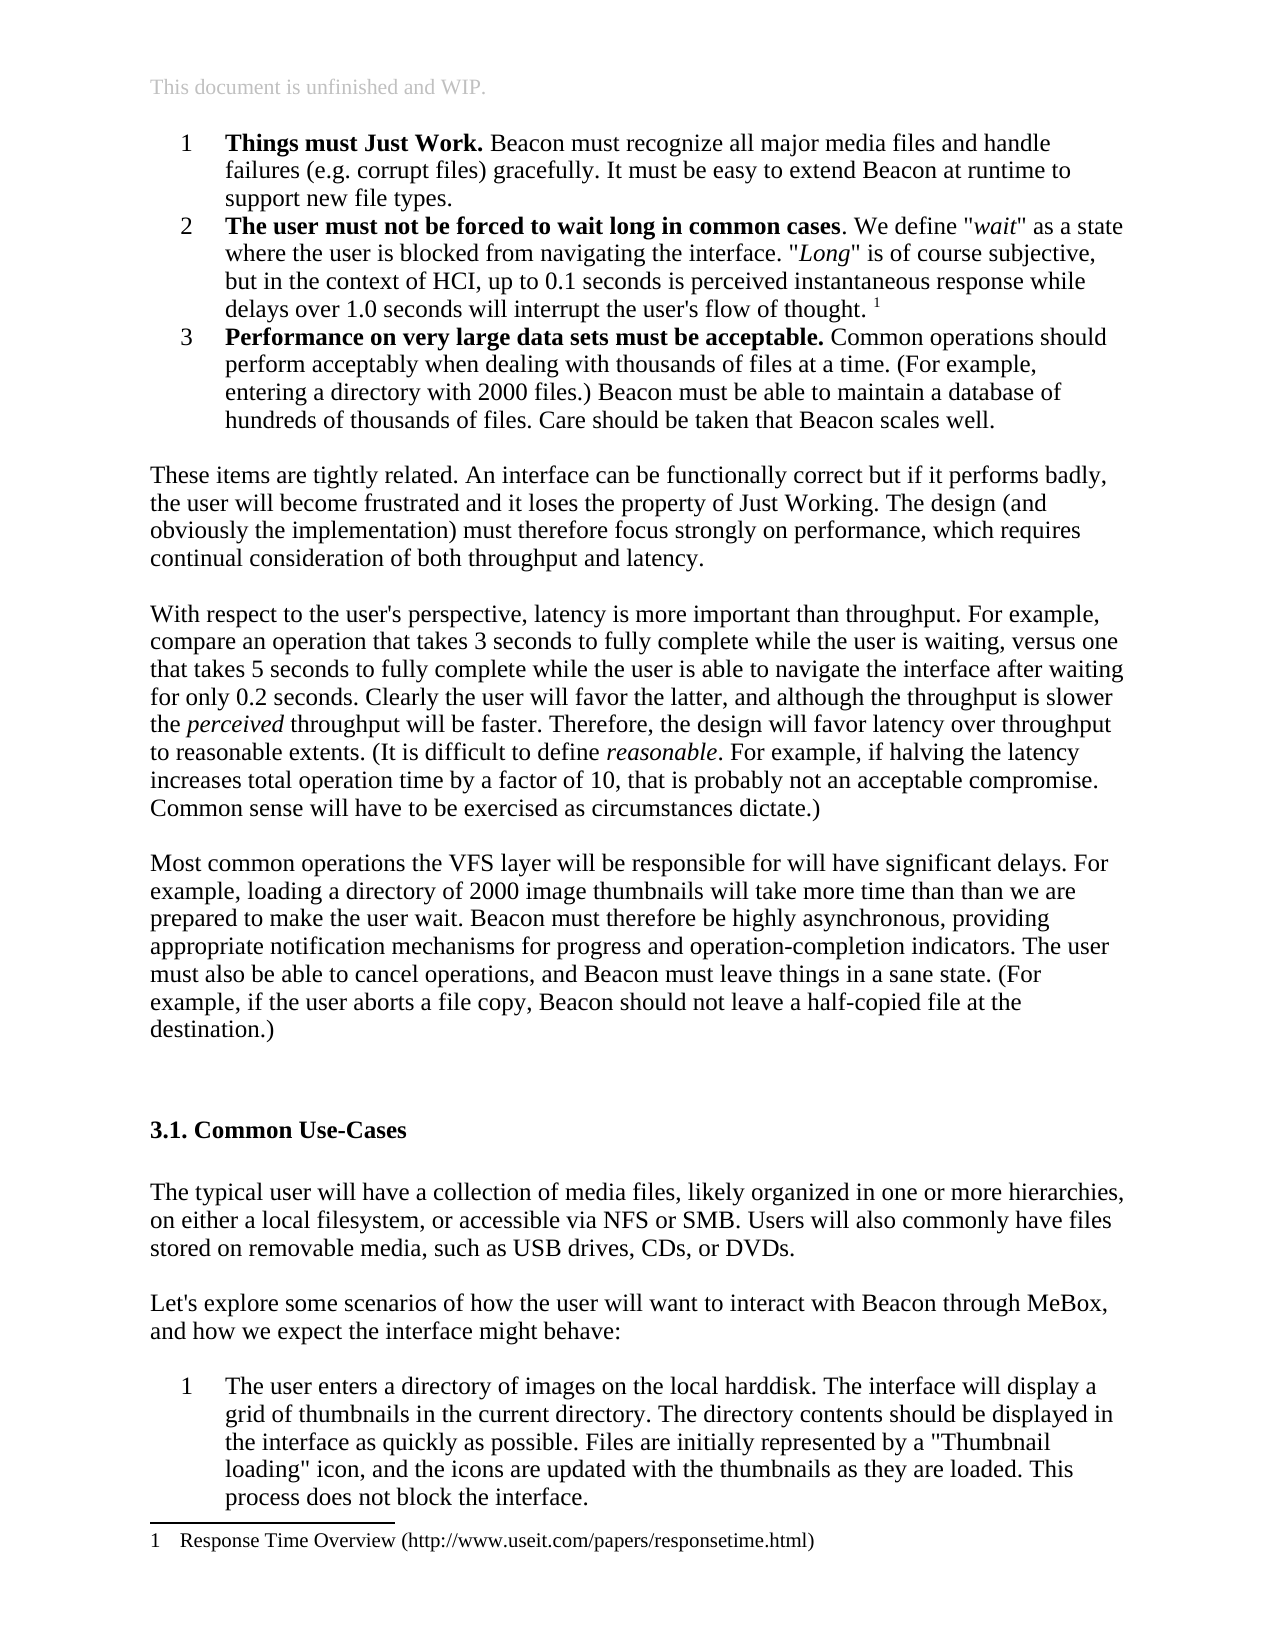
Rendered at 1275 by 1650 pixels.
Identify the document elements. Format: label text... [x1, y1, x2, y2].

list The user must not be forced to wait long in common cases. We define "wait" as a state where the user is blocked from navigating the interface. "Long" is of course subjective, but in the context of HCI, up to 0.1 seconds is perceived instantaneous response while delays over 1.0 seconds will interrupt the user's flow of thought. [180, 212, 1125, 323]
list Response Time Overview (http://www.useit.com/papers/responsetime.html) [150, 1529, 1125, 1552]
text With respect to the user's perspective, latency is more important than throughput. For example, compare an operation that takes 3 seconds to fully complete while the user is waiting, versus one that takes 5 seconds to fully complete while the user is able to navigate the interface after waiting for only 0.2 seconds. Clearly the user will favor the latter, and although the throughput is slower the perceived throughput will be faster. Therefore, the design will favor latency over throughput to reasonable extents. (It is difficult to define reasonable. For example, if halving the latency increases total operation time by a factor of 10, that is probably not an acceptable compromise. Common sense will have to be exercised as circumstances dictate.) [150, 600, 1125, 821]
text Let's explore some scenarios of how the user will want to interact with Beacon through MeBox, and how we expect the interface might behave: [150, 1289, 1125, 1344]
text Most common operations the VFS layer will be responsible for will have significant delays. For example, loading a directory of 2000 image thumbnails will take more time than than we are prepared to make the user wait. Beacon must therefore be highly asynchronous, providing appropriate notification mechanisms for progress and operation-completion indicators. The user must also be able to cancel operations, and Beacon must leave things in a sane state. (For example, if the user aborts a file copy, Beacon should not leave a half-copied file at the destination.) [150, 849, 1125, 1043]
list Performance on very large data sets must be acceptable. Common operations should perform acceptably when dealing with thousands of files at a time. (For example, entering a directory with 2000 files.) Beacon must be able to maintain a database of hundreds of thousands of files. Care should be taken that Beacon scales well. [180, 323, 1125, 433]
text These items are tightly related. An interface can be functionally correct but if it performs badly, the user will become frustrated and it loses the property of Just Working. The design (and obviously the implementation) must therefore focus strongly on performance, which requires continual consideration of both throughput and latency. [150, 461, 1125, 572]
text The typical user will have a collection of media files, likely organized in one or more hierarchies, on either a local filesystem, or accessible via NFS or SMB. Users will also commonly have files stored on removable media, such as USB drives, CDs, or DVDs. [150, 1178, 1125, 1261]
list The user enters a directory of images on the local harddisk. The interface will display a grid of thumbnails in the current directory. The directory contents should be displayed in the interface as quickly as possible. Files are initially represented by a "Thumbnail loading" icon, and the icons are updated with the thumbnails as they are loaded. This process does not block the interface. [180, 1372, 1125, 1511]
subtitle 3.1. Common Use-Cases [150, 1117, 1125, 1144]
list Things must Just Work. Beacon must recognize all major media files and handle failures (e.g. corrupt files) gracefully. It must be easy to extend Beacon at runtime to support new file types. [180, 129, 1125, 212]
